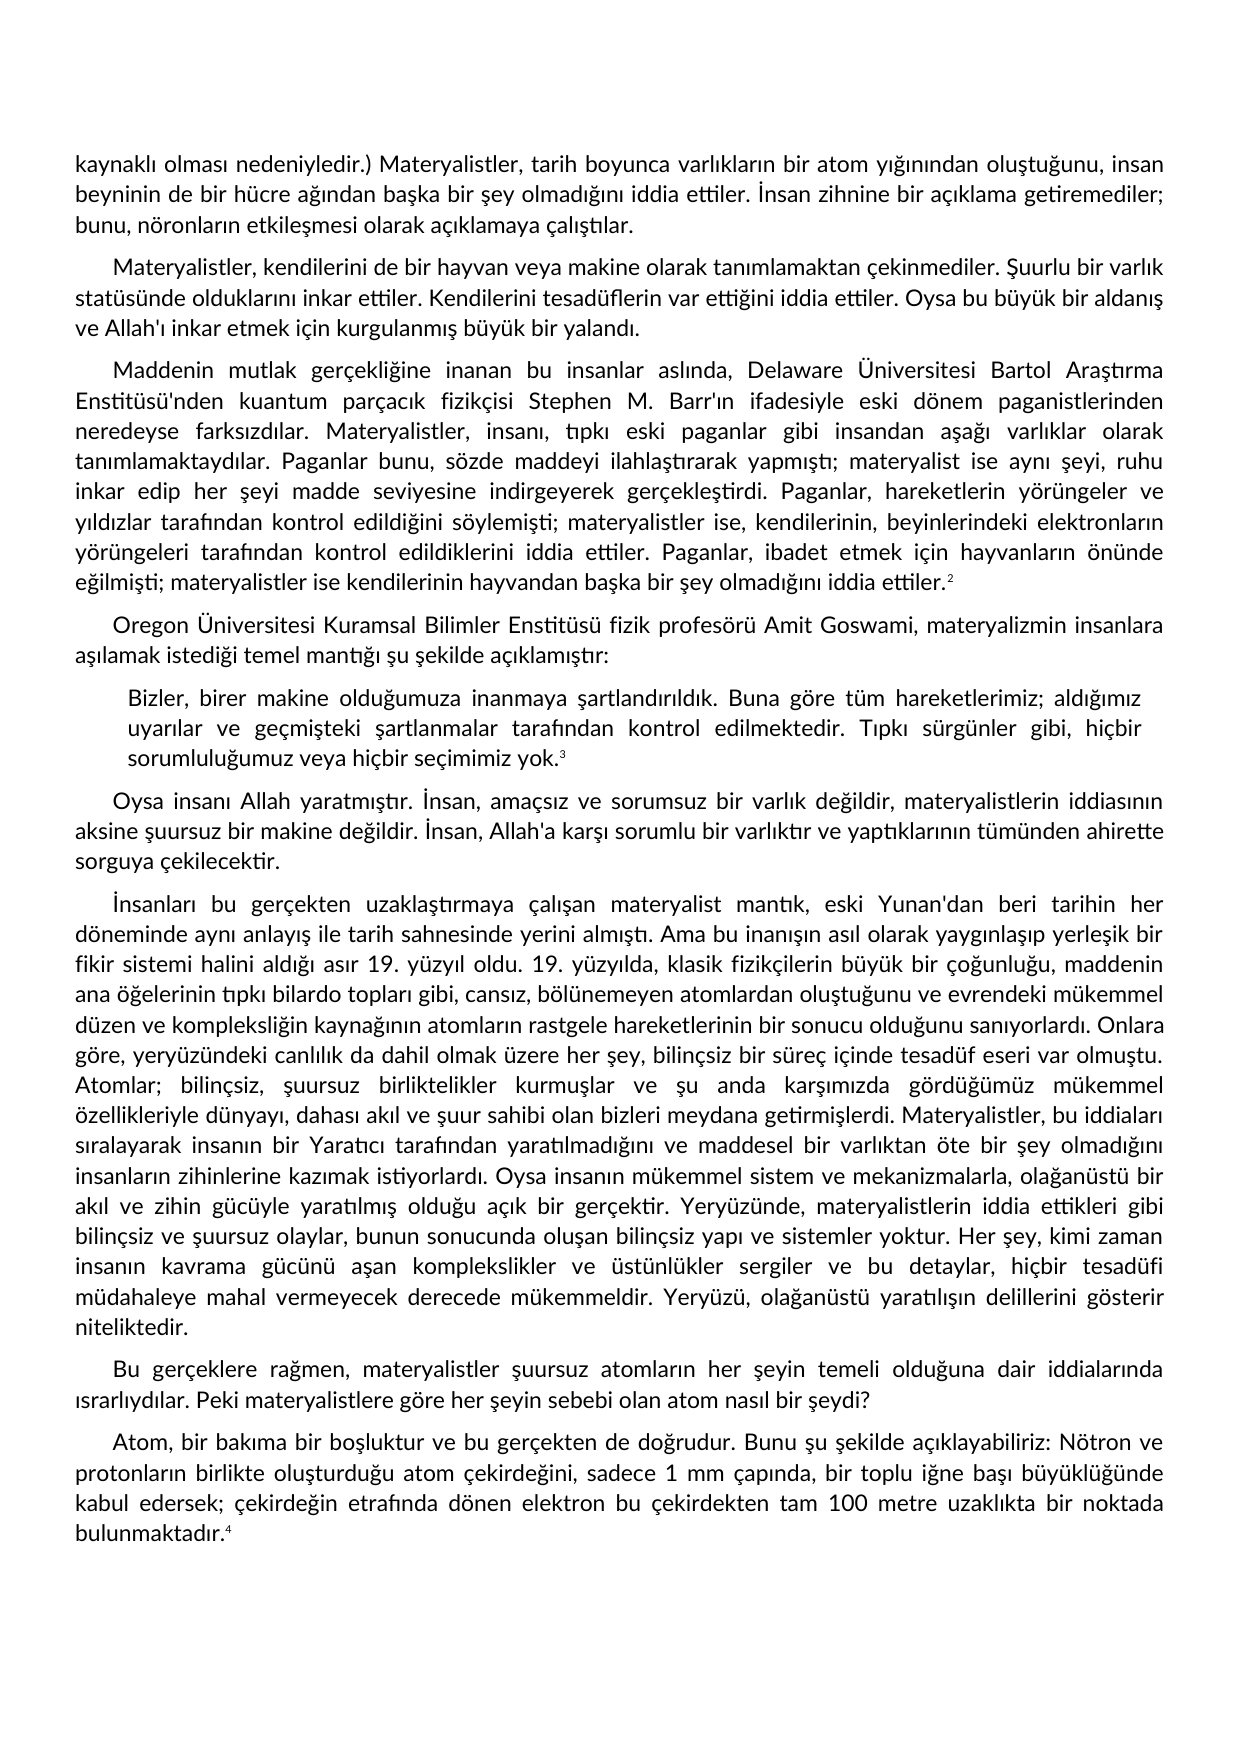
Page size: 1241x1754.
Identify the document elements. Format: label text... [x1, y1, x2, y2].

text Maddenin mutlak gerçekliğine inanan bu insanlar aslında, Delaware Üniversitesi Bartol Araştırma Enstitüsü'nden kuantum parçacık fizikçisi Stephen M. Barr'ın ifadesiyle eski dönem paganistlerinden neredeyse farksızdılar. Materyalistler, insanı, tıpkı eski paganlar gibi insandan aşağı varlıklar olarak tanımlamaktaydılar. Paganlar bunu, sözde maddeyi ilahlaştırarak yapmıştı; materyalist ise aynı şeyi, ruhu inkar edip her şeyi madde seviyesine indirgeyerek gerçekleştirdi. Paganlar, hareketlerin yörüngeler ve yıldızlar tarafından kontrol edildiğini söylemişti; materyalistler ise, kendilerinin, beyinlerindeki elektronların yörüngeleri tarafından kontrol edildiklerini iddia ettiler. Paganlar, ibadet etmek için hayvanların önünde eğilmişti; materyalistler ise kendilerinin hayvandan başka bir şey olmadığını iddia ettiler.2 [75, 356, 1165, 595]
text Materyalistler, kendilerini de bir hayvan veya makine olarak tanımlamaktan çekinmediler. Şuurlu bir varlık statüsünde olduklarını inkar ettiler. Kendilerini tesadüflerin var ettiğini iddia ettiler. Oysa bu büyük bir aldanış ve Allah'ı inkar etmek için kurgulanmış büyük bir yalandı. [75, 253, 1165, 341]
text Bu gerçeklere rağmen, materyalistler şuursuz atomların her şeyin temeli olduğuna dair iddialarında ısrarlıydılar. Peki materyalistlere göre her şeyin sebebi olan atom nasıl bir şeydi? [75, 1355, 1165, 1413]
text Atom, bir bakıma bir boşluktur ve bu gerçekten de doğrudur. Bunu şu şekilde açıklayabiliriz: Nötron ve protonların birlikte oluşturduğu atom çekirdeğini, sadece 1 mm çapında, bir toplu iğne başı büyüklüğünde kabul edersek; çekirdeğin etrafında dönen elektron bu çekirdekten tam 100 metre uzaklıkta bir noktada bulunmaktadır.4 [75, 1428, 1165, 1546]
text Oregon Üniversitesi Kuramsal Bilimler Enstitüsü fizik profesörü Amit Goswami, materyalizmin insanlara aşılamak istediği temel mantığı şu şekilde açıklamıştır: [75, 610, 1165, 668]
text Bizler, birer makine olduğumuza inanmaya şartlandırıldık. Buna göre tüm hareketlerimiz; aldığımız uyarılar ve geçmişteki şartlanmalar tarafından kontrol edilmektedir. Tıpkı sürgünler gibi, hiçbir sorumluluğumuz veya hiçbir seçimimiz yok.3 [127, 683, 1143, 771]
text Oysa insanı Allah yaratmıştır. İnsan, amaçsız ve sorumsuz bir varlık değildir, materyalistlerin iddiasının aksine şuursuz bir makine değildir. İnsan, Allah'a karşı sorumlu bir varlıktır ve yaptıklarının tümünden ahirette sorguya çekilecektir. [75, 786, 1165, 874]
text kaynaklı olması nedeniyledir.) Materyalistler, tarih boyunca varlıkların bir atom yığınından oluştuğunu, insan beyninin de bir hücre ağından başka bir şey olmadığını iddia ettiler. İnsan zihnine bir açıklama getiremediler; bunu, nöronların etkileşmesi olarak açıklamaya çalıştılar. [75, 150, 1165, 238]
text İnsanları bu gerçekten uzaklaştırmaya çalışan materyalist mantık, eski Yunan'dan beri tarihin her döneminde aynı anlayış ile tarih sahnesinde yerini almıştı. Ama bu inanışın asıl olarak yaygınlaşıp yerleşik bir fikir sistemi halini aldığı asır 19. yüzyıl oldu. 19. yüzyılda, klasik fizikçilerin büyük bir çoğunluğu, maddenin ana öğelerinin tıpkı bilardo topları gibi, cansız, bölünemeyen atomlardan oluştuğunu ve evrendeki mükemmel düzen ve kompleksliğin kaynağının atomların rastgele hareketlerinin bir sonucu olduğunu sanıyorlardı. Onlara göre, yeryüzündeki canlılık da dahil olmak üzere her şey, bilinçsiz bir süreç içinde tesadüf eseri var olmuştu. Atomlar; bilinçsiz, şuursuz birliktelikler kurmuşlar ve şu anda karşımızda gördüğümüz mükemmel özellikleriyle dünyayı, dahası akıl ve şuur sahibi olan bizleri meydana getirmişlerdi. Materyalistler, bu iddiaları sıralayarak insanın bir Yaratıcı tarafından yaratılmadığını ve maddesel bir varlıktan öte bir şey olmadığını insanların zihinlerine kazımak istiyorlardı. Oysa insanın mükemmel sistem ve mekanizmalarla, olağanüstü bir akıl ve zihin gücüyle yaratılmış olduğu açık bir gerçektir. Yeryüzünde, materyalistlerin iddia ettikleri gibi bilinçsiz ve şuursuz olaylar, bunun sonucunda oluşan bilinçsiz yapı ve sistemler yoktur. Her şey, kimi zaman insanın kavrama gücünü aşan komplekslikler ve üstünlükler sergiler ve bu detaylar, hiçbir tesadüfi müdahaleye mahal vermeyecek derecede mükemmeldir. Yeryüzü, olağanüstü yaratılışın delillerini gösterir niteliktedir. [75, 889, 1165, 1340]
